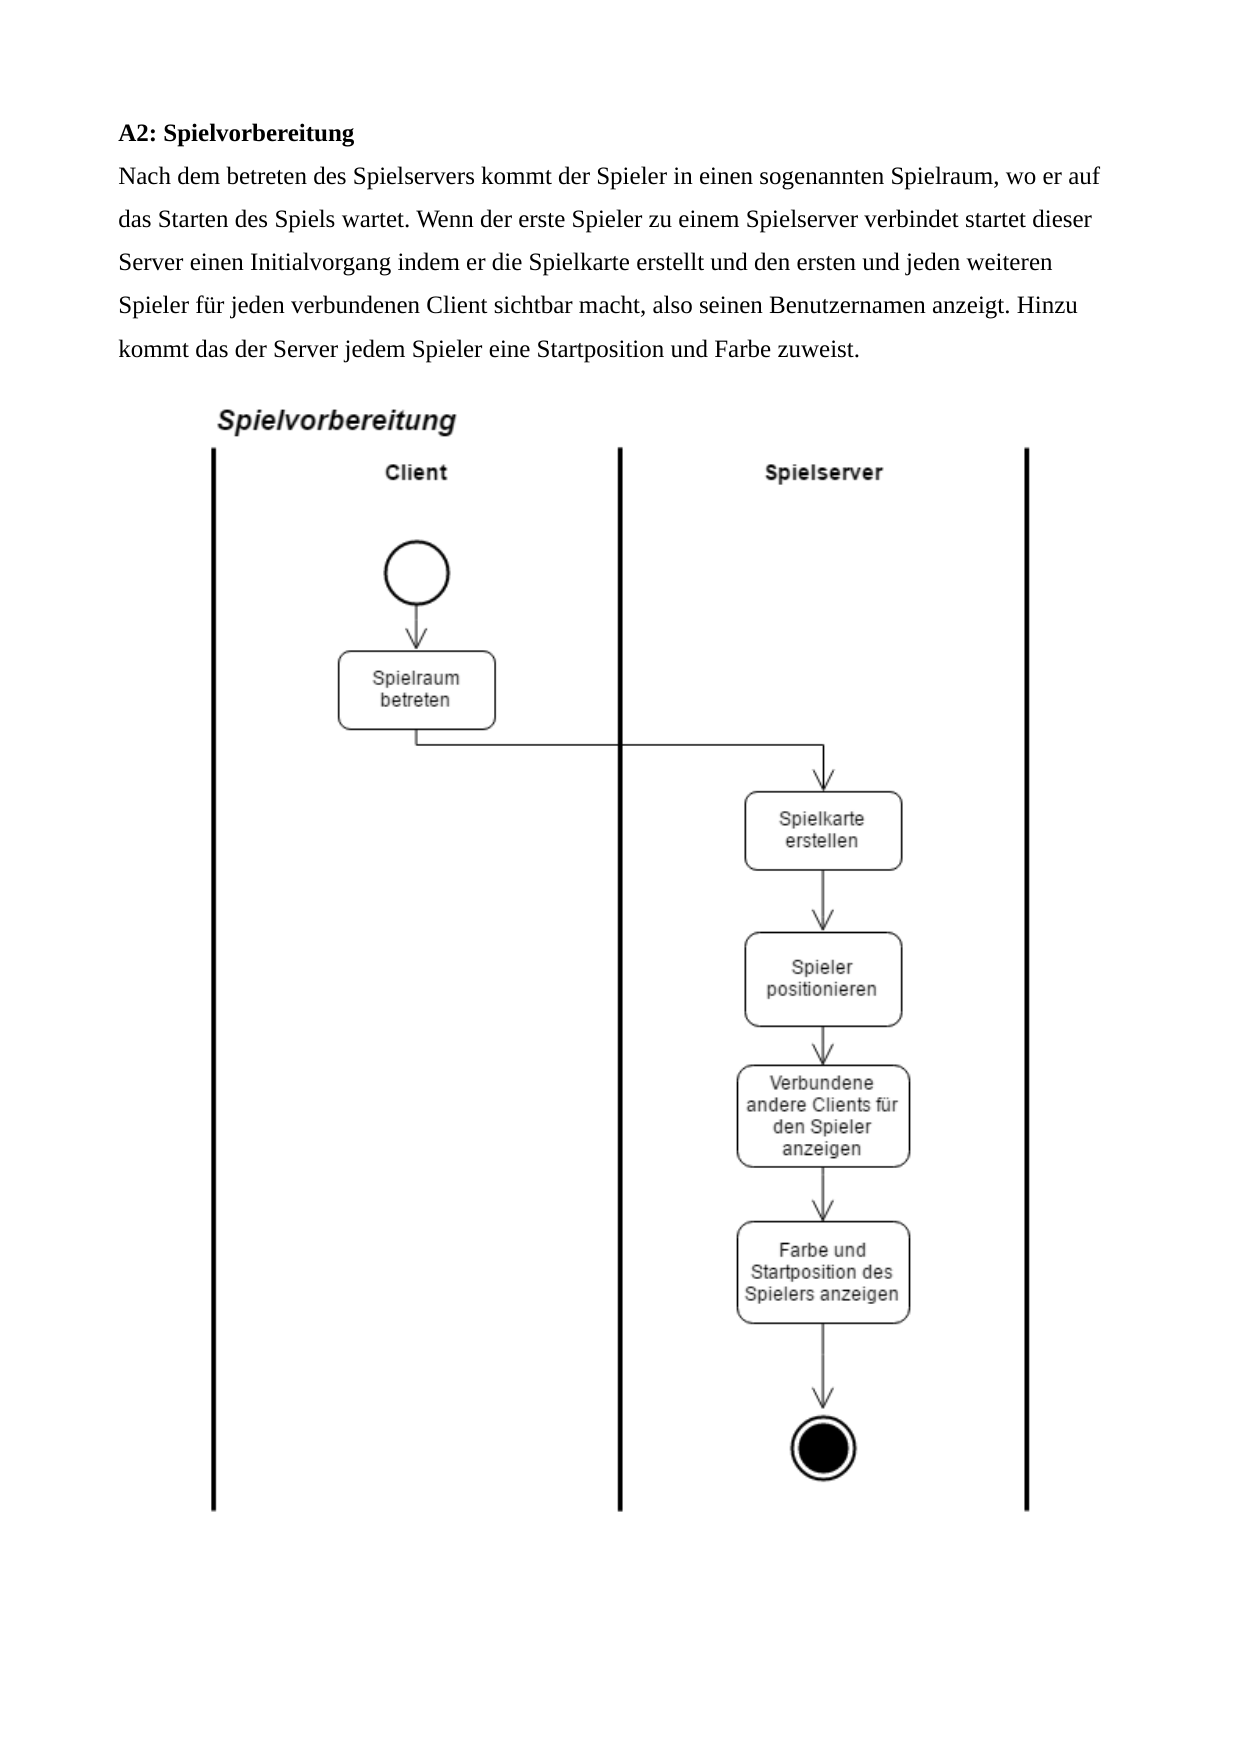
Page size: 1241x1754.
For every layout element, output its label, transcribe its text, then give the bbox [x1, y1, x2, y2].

text A2: Spielvorbereitung [118, 118, 1122, 147]
text Nach dem betreten des Spielservers kommt der Spieler in einen sogenannten Spielraum, wo er auf das Starten des Spiels wartet. Wenn der erste Spieler zu einem Spielserver verbindet startet dieser Server einen Initialvorgang indem er die Spielkarte erstellt und den ersten und jeden weiteren Spieler für jeden verbundenen Client sichtbar macht, also seinen Benutzernamen anzeigt. Hinzu kommt das der Server jedem Spieler eine Startposition und Farbe zuweist. [118, 161, 1122, 362]
